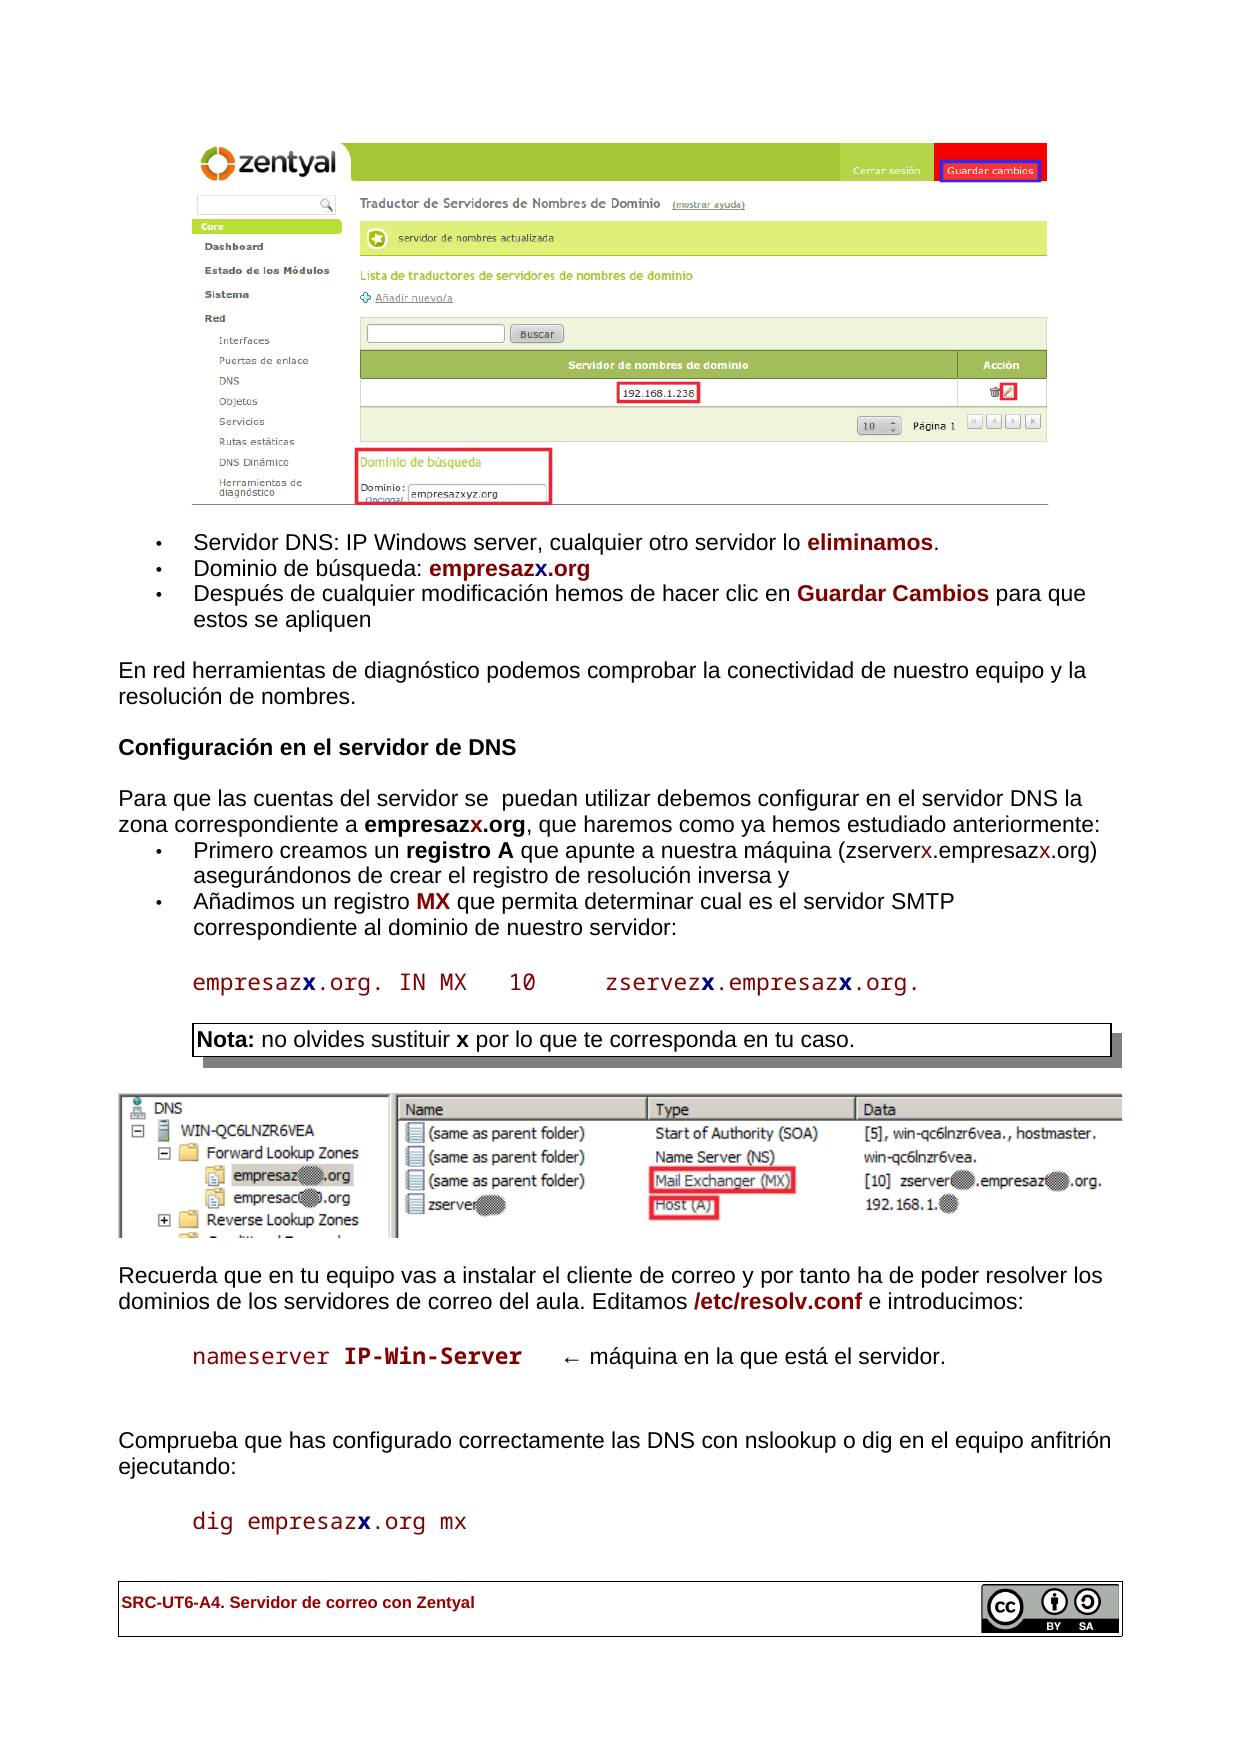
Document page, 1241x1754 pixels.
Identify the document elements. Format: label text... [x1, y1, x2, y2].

text dig empresazx.org mx [192, 1505, 1122, 1536]
text empresazx.org. IN MX 10 zservezx.empresazx.org. [192, 966, 1122, 997]
list Dominio de búsqueda: empresazx.org [156, 556, 1122, 581]
list Primero creamos un registro A que apunte a nuestra máquina (zserverx.empresazx.org) asegurándonos de crear el registro de resolución inversa y [156, 837, 1122, 889]
list Después de cualquier modificación hemos de hacer clic en Guardar Cambios para que estos se apliquen [156, 581, 1122, 632]
picture [118, 1093, 1123, 1238]
text Recuerda que en tu equipo vas a instalar el cliente de correo y por tanto ha de poder resolver los dominios de los servidores de correo del aula. Editamos /etc/resolv.conf e introducimos: [118, 1263, 1122, 1314]
picture [191, 143, 1049, 505]
text Comprueba que has configurado correctamente las DNS con nslookup o dig en el equipo anfitrión ejecutando: [118, 1428, 1122, 1479]
text Nota: no olvides sustituir x por lo que te corresponda en tu caso. [194, 1024, 1110, 1056]
list Añadimos un registro MX que permita determinar cual es el servidor SMTP correspondiente al dominio de nuestro servidor: [156, 889, 1122, 940]
text Para que las cuentas del servidor se puedan utilizar debemos configurar en el servidor DNS la zona correspondiente a empresazx.org, que haremos como ya hemos estudiado anteriormente: [118, 786, 1122, 837]
text nameserver IP-Win-Server ← máquina en la que está el servidor. [192, 1340, 1122, 1371]
picture [981, 1584, 1119, 1633]
text En red herramientas de diagnóstico podemos comprobar la conectividad de nuestro equipo y la resolución de nombres. [118, 658, 1122, 709]
text Configuración en el servidor de DNS [118, 735, 1122, 761]
list Servidor DNS: IP Windows server, cualquier otro servidor lo eliminamos. [156, 530, 1122, 556]
